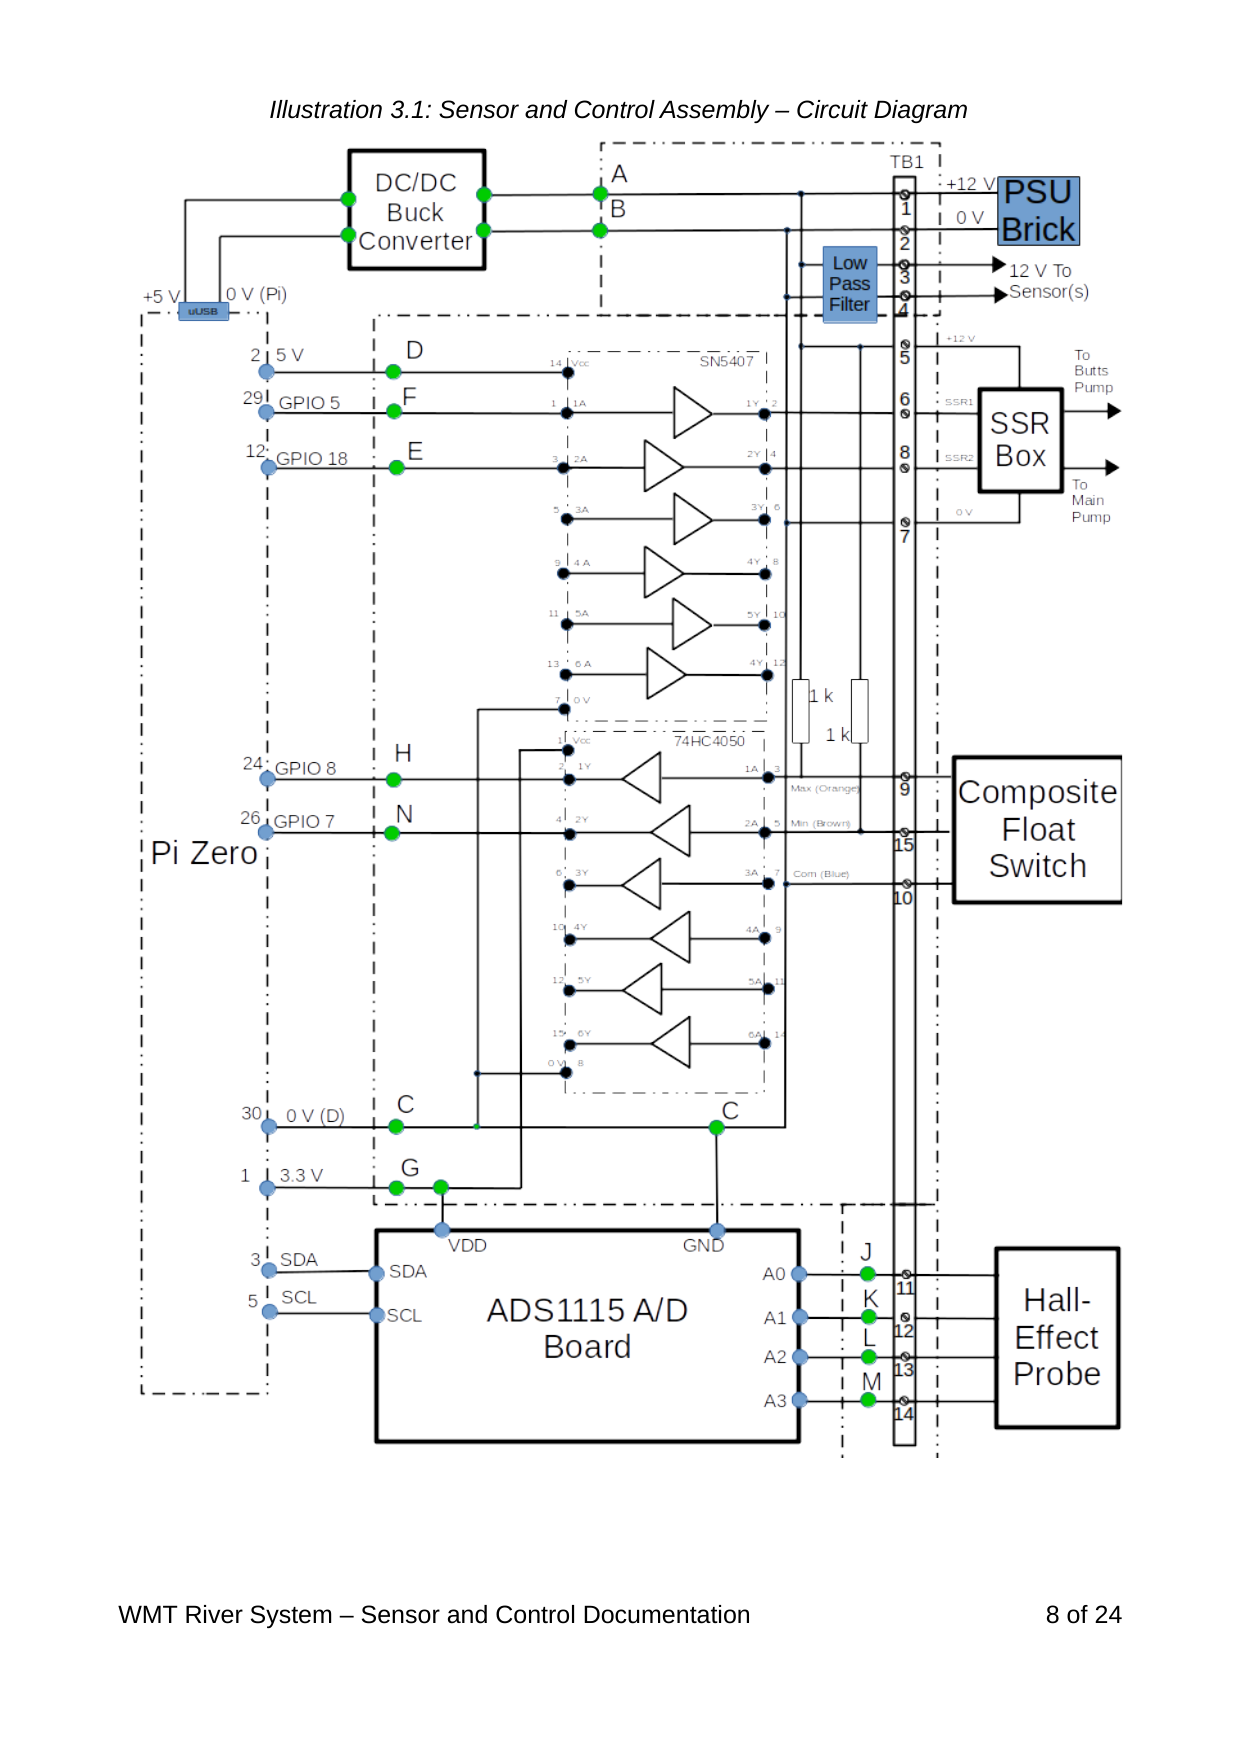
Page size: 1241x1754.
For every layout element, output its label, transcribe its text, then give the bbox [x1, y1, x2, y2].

picture [118, 136, 1123, 1458]
text Illustration 3.1: Sensor and Control Assembly – Circuit Diagram [118, 95, 1122, 124]
